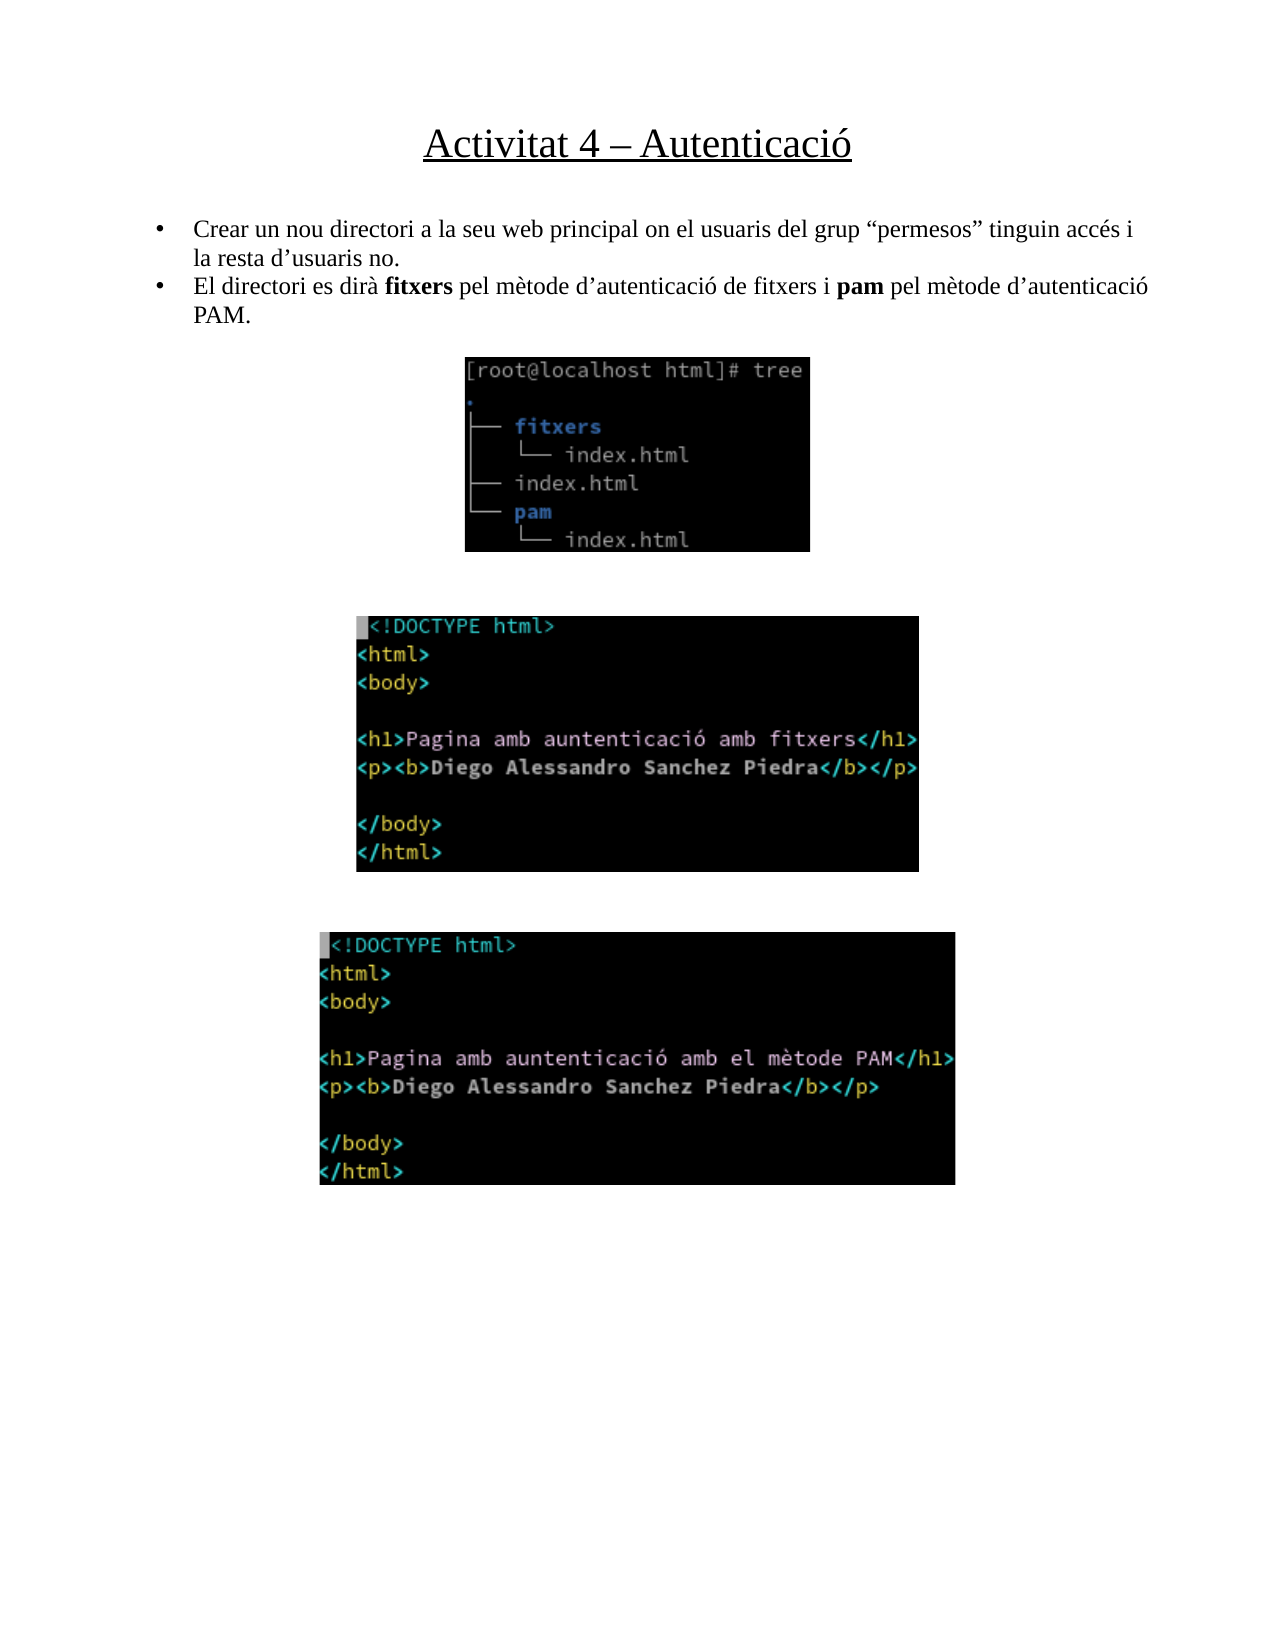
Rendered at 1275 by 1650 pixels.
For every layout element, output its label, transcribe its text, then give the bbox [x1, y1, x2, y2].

list El directori es dirà fitxers pel mètode d’autenticació de fitxers i pam pel mètode d’autenticació PAM. [156, 271, 1157, 329]
picture [356, 616, 919, 872]
list Crear un nou directori a la seu web principal on el usuaris del grup “permesos” tinguin accés i la resta d’usuaris no. [156, 214, 1157, 271]
text Activitat 4 – Autenticació [118, 118, 1157, 166]
picture [464, 357, 811, 552]
picture [319, 932, 956, 1185]
